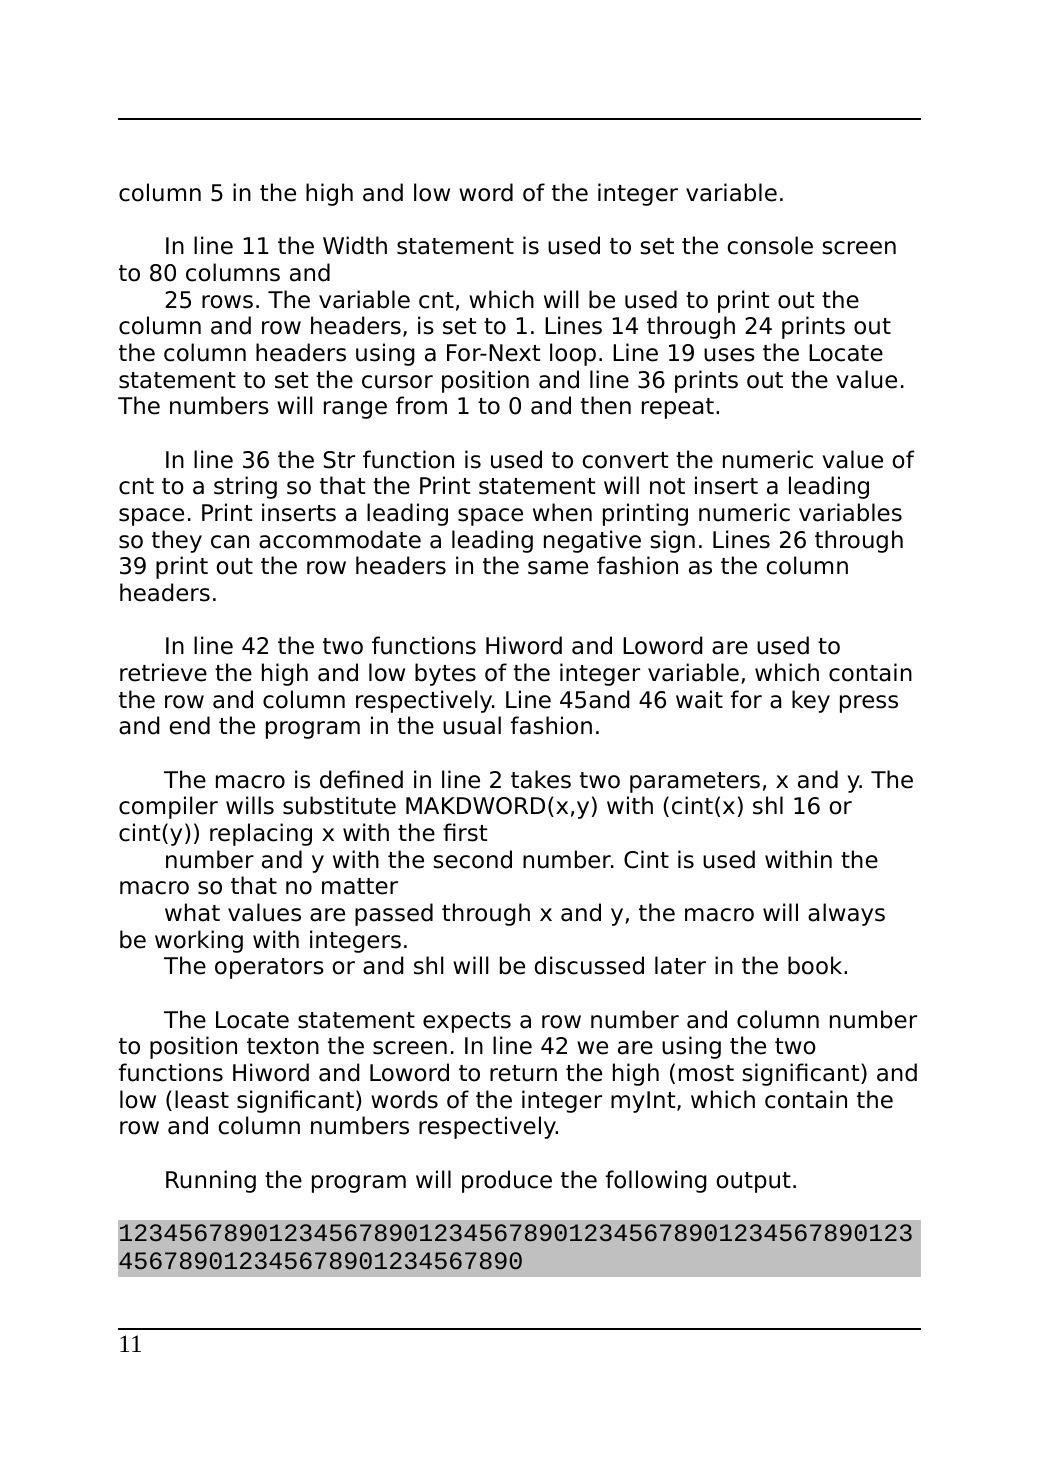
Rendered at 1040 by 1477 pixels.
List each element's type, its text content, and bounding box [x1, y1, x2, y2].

text column 5 in the high and low word of the integer variable. [118, 180, 921, 207]
text The Locate statement expects a row number and column number to position texton the screen. In line 42 we are using the two functions Hiword and Loword to return the high (most significant) and low (least significant) words of the integer myInt, which contain the row and column numbers respectively. [118, 1007, 921, 1140]
text In line 42 the two functions Hiword and Loword are used to retrieve the high and low bytes of the integer variable, which contain the row and column respectively. Line 45and 46 wait for a key press and end the program in the usual fashion. [118, 633, 921, 740]
text In line 36 the Str function is used to convert the numeric value of cnt to a string so that the Print statement will not insert a leading space. Print inserts a leading space when printing numeric variables so they can accommodate a leading negative sign. Lines 26 through 39 print out the row headers in the same fashion as the column headers. [118, 447, 921, 607]
text 25 rows. The variable cnt, which will be used to print out the column and row headers, is set to 1. Lines 14 through 24 prints out the column headers using a For-Next loop. Line 19 uses the Locate statement to set the cursor position and line 36 prints out the value. The numbers will range from 1 to 0 and then repeat. [118, 287, 921, 420]
text number and y with the second number. Cint is used within the macro so that no matter [118, 847, 921, 900]
text what values are passed through x and y, the macro will always be working with integers. [118, 900, 921, 953]
text 12345678901234567890123456789012345678901234567890123456789012345678901234567890 [118, 1220, 921, 1277]
text In line 11 the Width statement is used to set the console screen to 80 columns and [118, 233, 921, 287]
text Running the program will produce the following output. [118, 1167, 921, 1193]
text The macro is defined in line 2 takes two parameters, x and y. The compiler wills substitute MAKDWORD(x,y) with (cint(x) shl 16 or cint(y)) replacing x with the first [118, 767, 921, 847]
text The operators or and shl will be discussed later in the book. [118, 953, 921, 980]
